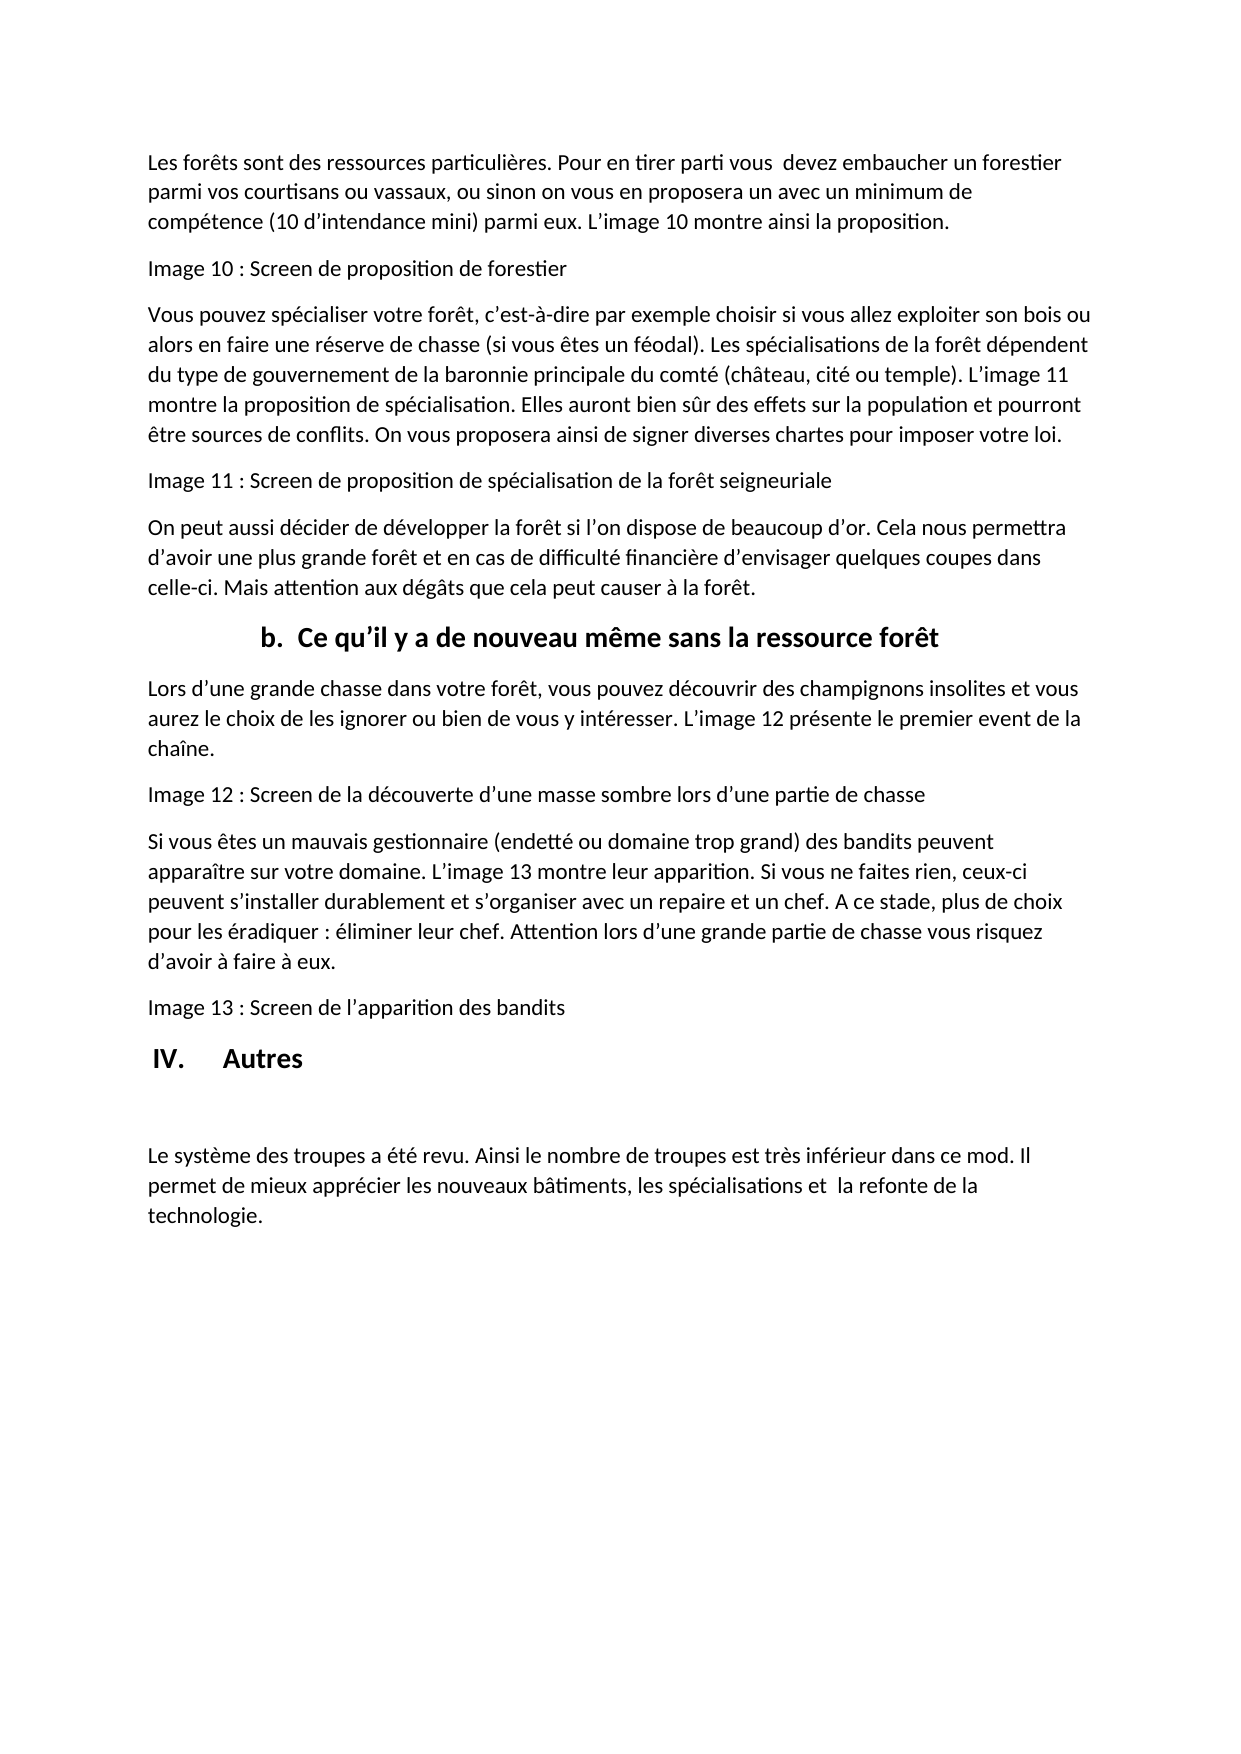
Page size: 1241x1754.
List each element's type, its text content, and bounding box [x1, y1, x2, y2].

text Le système des troupes a été revu. Ainsi le nombre de troupes est très inférieur dans ce mod. Il permet de mieux apprécier les nouveaux bâtiments, les spécialisations et la refonte de la technologie. [148, 1141, 1093, 1229]
text Les forêts sont des ressources particulières. Pour en tirer parti vous devez embaucher un forestier parmi vos courtisans ou vassaux, ou sinon on vous en proposera un avec un minimum de compétence (10 d’intendance mini) parmi eux. L’image 10 montre ainsi la proposition. [148, 148, 1093, 235]
text Image 13 : Screen de l’apparition des bandits [148, 993, 1093, 1021]
list Ce qu’il y a de nouveau même sans la ressource forêt [260, 619, 1093, 655]
text On peut aussi décider de développer la forêt si l’on dispose de beaucoup d’or. Cela nous permettra d’avoir une plus grande forêt et en cas de difficulté financière d’envisager quelques coupes dans celle-ci. Mais attention aux dégâts que cela peut causer à la forêt. [148, 513, 1093, 601]
text Lors d’une grande chasse dans votre forêt, vous pouvez découvrir des champignons insolites et vous aurez le choix de les ignorer ou bien de vous y intéresser. L’image 12 présente le premier event de la chaîne. [148, 674, 1093, 762]
text Image 10 : Screen de proposition de forestier [148, 254, 1093, 282]
text Image 12 : Screen de la découverte d’une masse sombre lors d’une partie de chasse [148, 781, 1093, 809]
text Si vous êtes un mauvais gestionnaire (endetté ou domaine trop grand) des bandits peuvent apparaître sur votre domaine. L’image 13 montre leur apparition. Si vous ne faites rien, ceux-ci peuvent s’installer durablement et s’organiser avec un repaire et un chef. A ce stade, plus de choix pour les éradiquer : éliminer leur chef. Attention lors d’une grande partie de chasse vous risquez d’avoir à faire à eux. [148, 827, 1093, 975]
text Image 11 : Screen de proposition de spécialisation de la forêt seigneuriale [148, 467, 1093, 495]
list Autres [185, 1040, 1093, 1076]
text Vous pouvez spécialiser votre forêt, c’est-à-dire par exemple choisir si vous allez exploiter son bois ou alors en faire une réserve de chasse (si vous êtes un féodal). Les spécialisations de la forêt dépendent du type de gouvernement de la baronnie principale du comté (château, cité ou temple). L’image 11 montre la proposition de spécialisation. Elles auront bien sûr des effets sur la population et pourront être sources de conflits. On vous proposera ainsi de signer diverses chartes pour imposer votre loi. [148, 301, 1093, 448]
